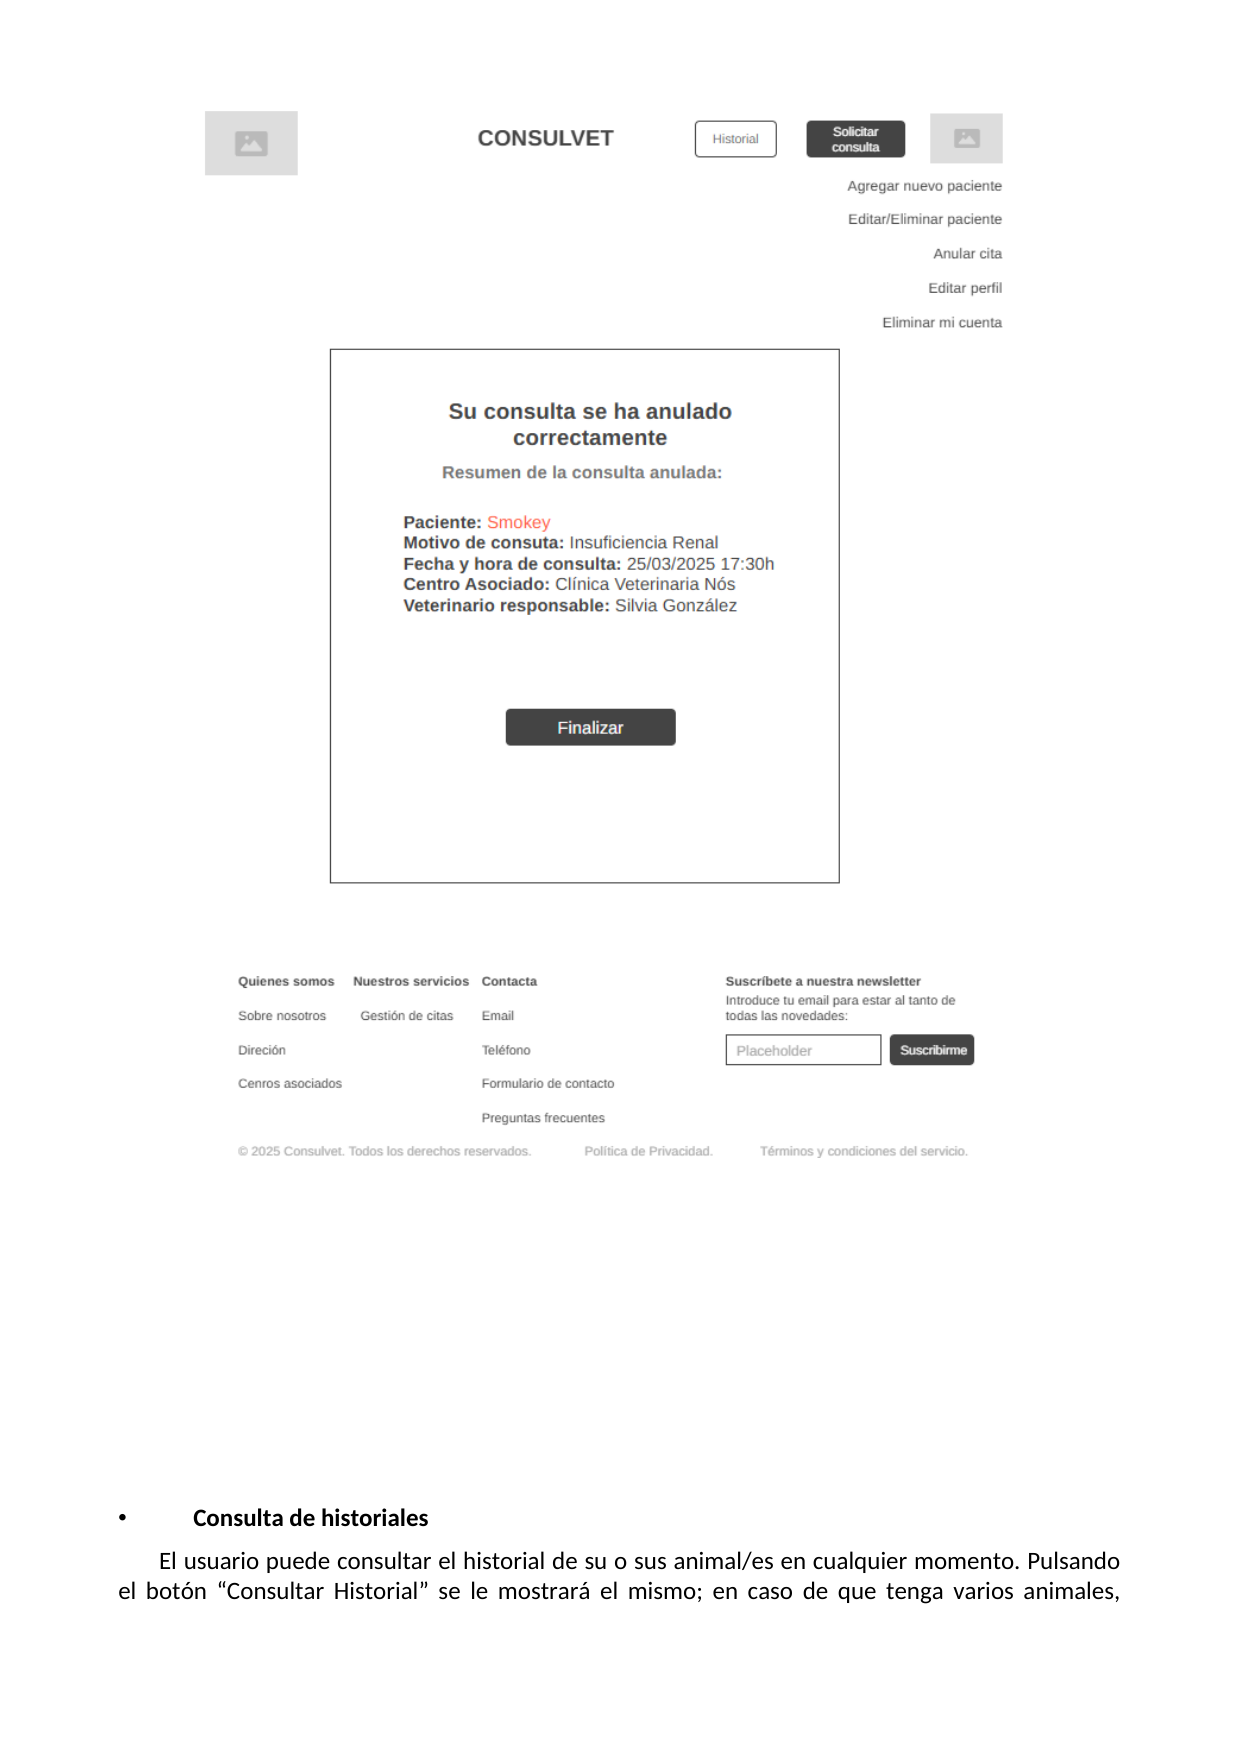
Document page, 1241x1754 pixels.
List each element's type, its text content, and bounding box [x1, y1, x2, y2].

list Consulta de historiales [118, 1502, 1122, 1532]
text El usuario puede consultar el historial de su o sus animal/es en cualquier momento. Pulsando el botón “Consultar Historial” se le mostrará el mismo; en caso de que tenga varios animales, [118, 1545, 1122, 1606]
picture [198, 110, 1010, 1158]
